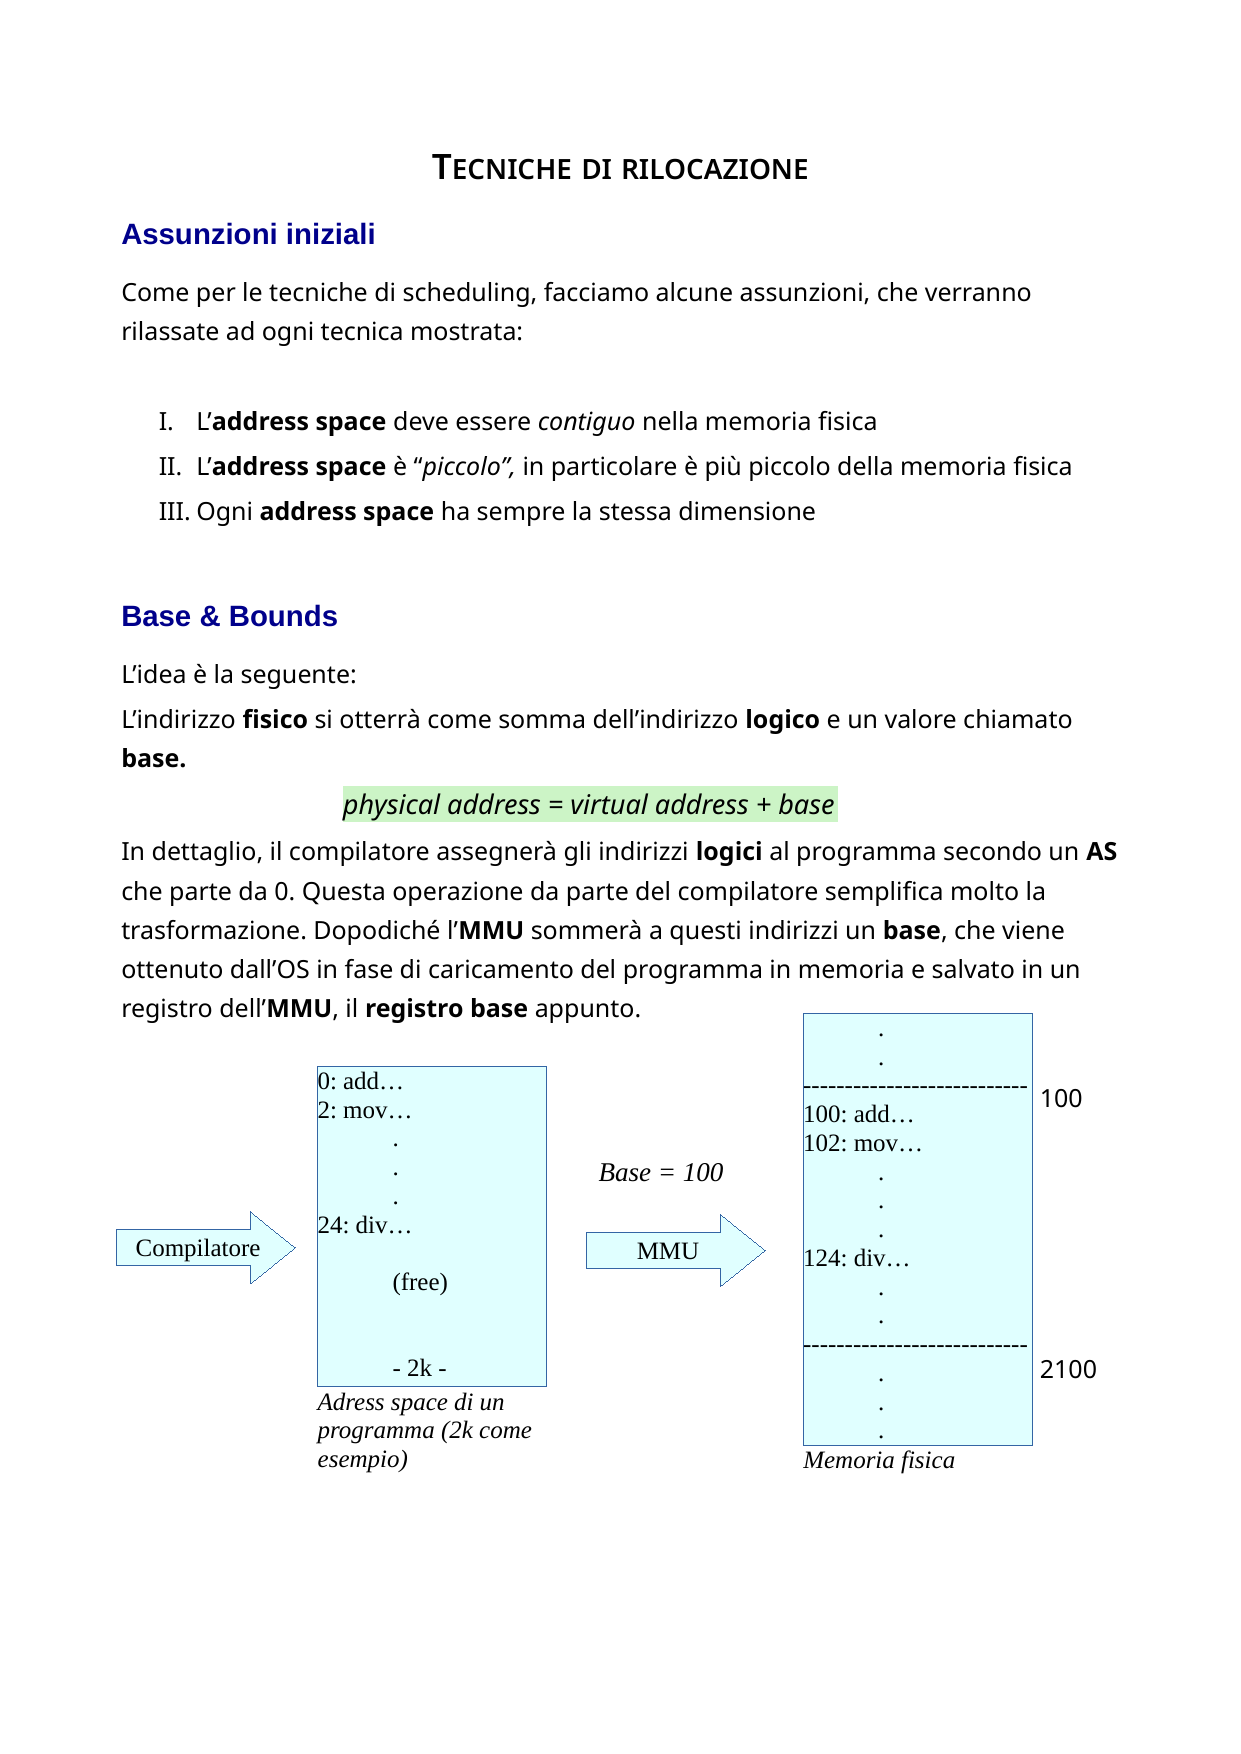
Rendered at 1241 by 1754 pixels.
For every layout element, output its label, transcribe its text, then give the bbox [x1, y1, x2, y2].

text [547, 1081, 803, 1115]
text [547, 1351, 803, 1386]
subtitle Assunzioni iniziali [121, 217, 1119, 251]
list L’address space deve essere contiguo nella memoria fisica [158, 404, 1119, 438]
text physical address = virtual address + base [121, 786, 1119, 822]
text In dettaglio, il compilatore assegnerà gli indirizzi logici al programma secondo un AS che parte da 0. Questa operazione da parte del compilatore semplifica molto la trasformazione. Dopodiché l’MMU sommerà a questi indirizzi un base, che viene ottenuto dall’OS in fase di caricamento del programma in memoria e salvato in un registro dell’MMU, il registro base appunto. [121, 834, 1119, 1025]
text Memoria fisica [803, 1446, 1032, 1474]
subtitle Tecniche di rilocazione [121, 142, 1119, 189]
text 100 [1033, 1081, 1119, 1115]
list Ogni address space ha sempre la stessa dimensione [158, 494, 1119, 528]
text [121, 1081, 317, 1115]
list L’address space è “piccolo”, in particolare è più piccolo della memoria fisica [158, 449, 1119, 483]
text L’idea è la seguente: [121, 656, 1119, 690]
text [121, 1351, 317, 1386]
text L’indirizzo fisico si otterrà come somma dell’indirizzo logico e un valore chiamato base. [121, 701, 1119, 774]
text Come per le tecniche di scheduling, facciamo alcune assunzioni, che verranno rilassate ad ogni tecnica mostrata: [121, 274, 1119, 347]
text 2100 [1033, 1351, 1119, 1386]
text Adress space di un programma (2k come esempio) [317, 1387, 547, 1473]
subtitle Base & Bounds [121, 599, 1119, 633]
